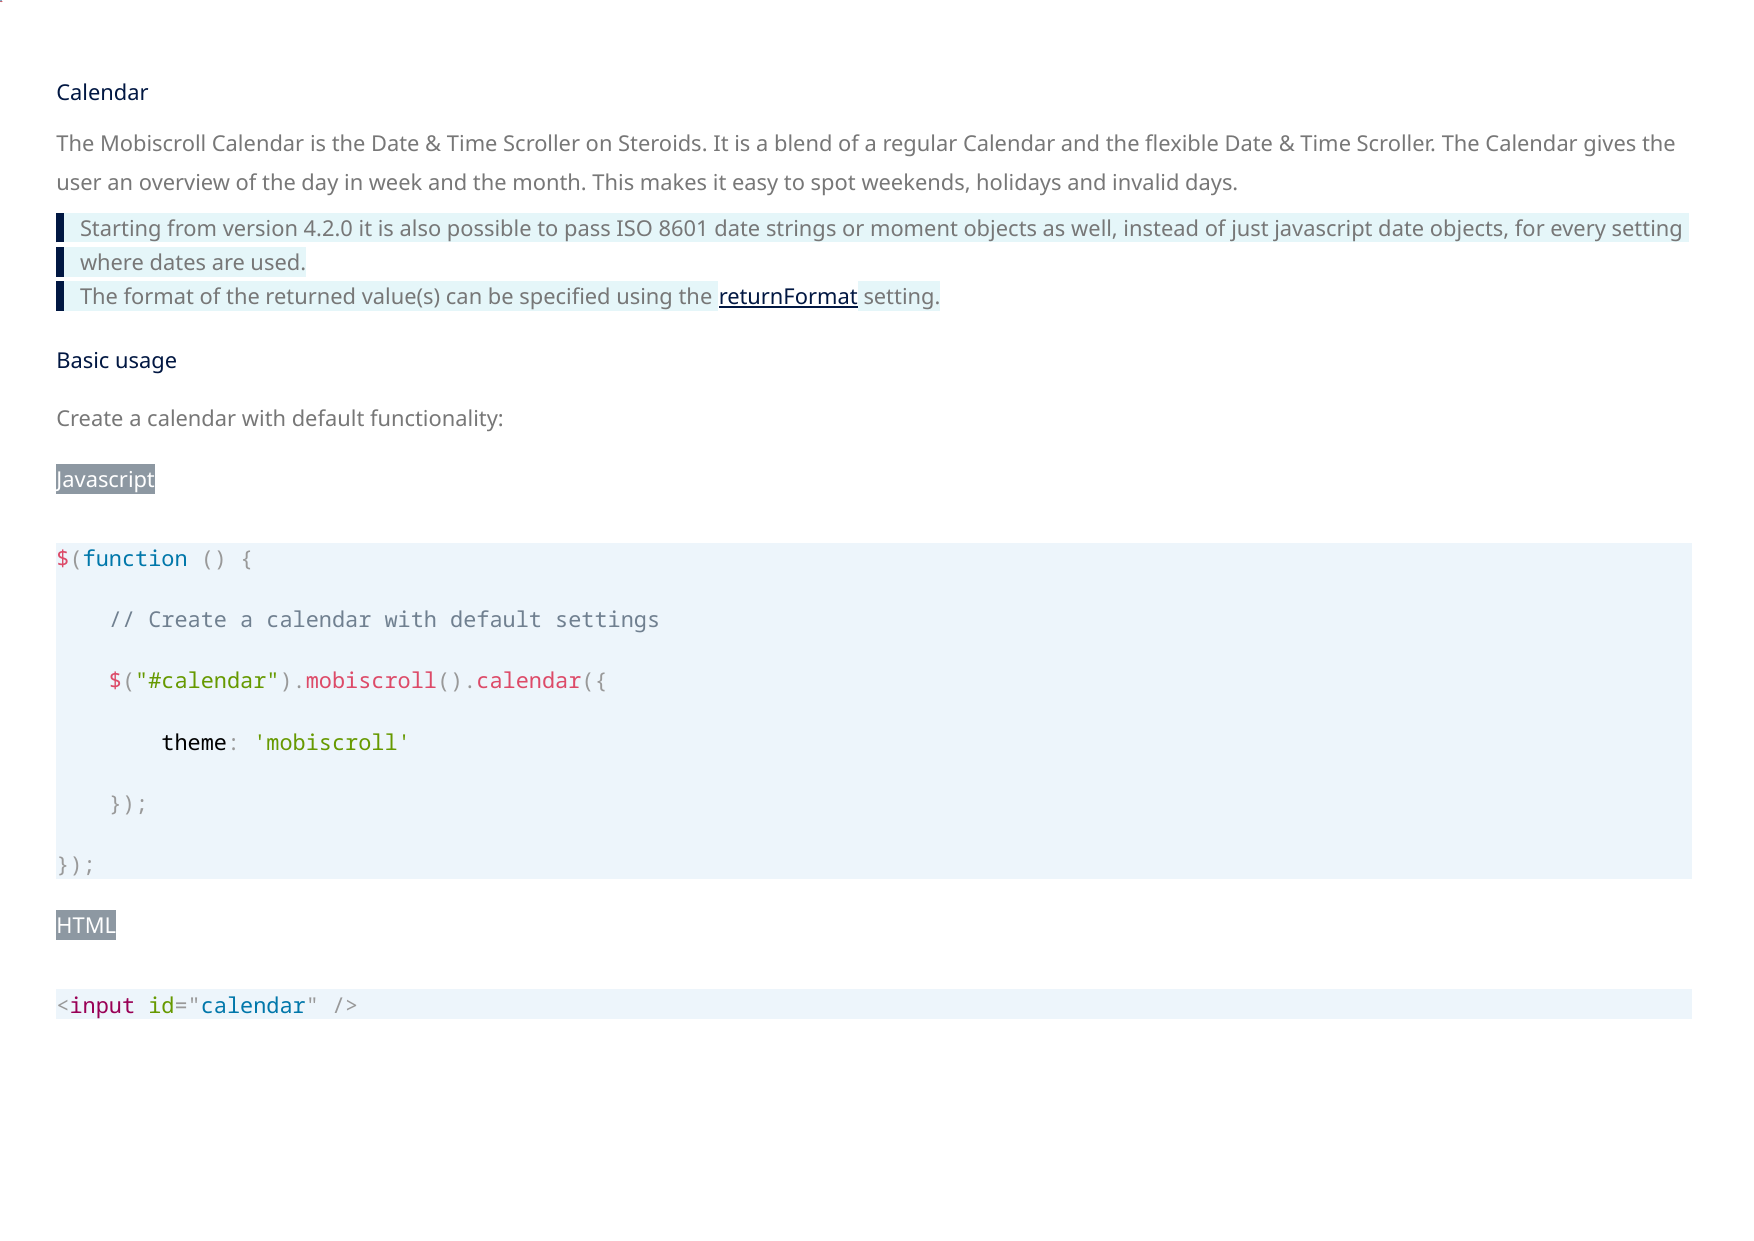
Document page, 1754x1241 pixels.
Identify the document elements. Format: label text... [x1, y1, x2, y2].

text HTML [56, 910, 1692, 940]
text Javascript [56, 464, 1692, 494]
text theme: 'mobiscroll' [56, 727, 1692, 757]
text Create a calendar with default functionality: [56, 394, 1692, 433]
subtitle Calendar [56, 77, 1692, 106]
text Starting from version 4.2.0 it is also possible to pass ISO 8601 date strings or moment objects as well, instead of just javascript date objects, for every setting where dates are used. The format of the returned value(s) can be specified using the returnFormat setting. [56, 213, 1692, 311]
text The Mobiscroll Calendar is the Date & Time Scroller on Steroids. It is a blend of a regular Calendar and the flexible Date & Time Scroller. The Calendar gives the user an overview of the day in week and the month. This makes it easy to spot weekends, holidays and invalid days. [56, 119, 1692, 197]
text }); [56, 849, 1692, 879]
text <input id="calendar" /> [56, 989, 1692, 1019]
text $(function () { [56, 543, 1692, 573]
text $("#calendar").mobiscroll().calendar({ [56, 666, 1692, 696]
text }); [56, 788, 1692, 818]
text // Create a calendar with default settings [56, 604, 1692, 634]
subtitle Basic usage [56, 345, 1692, 375]
